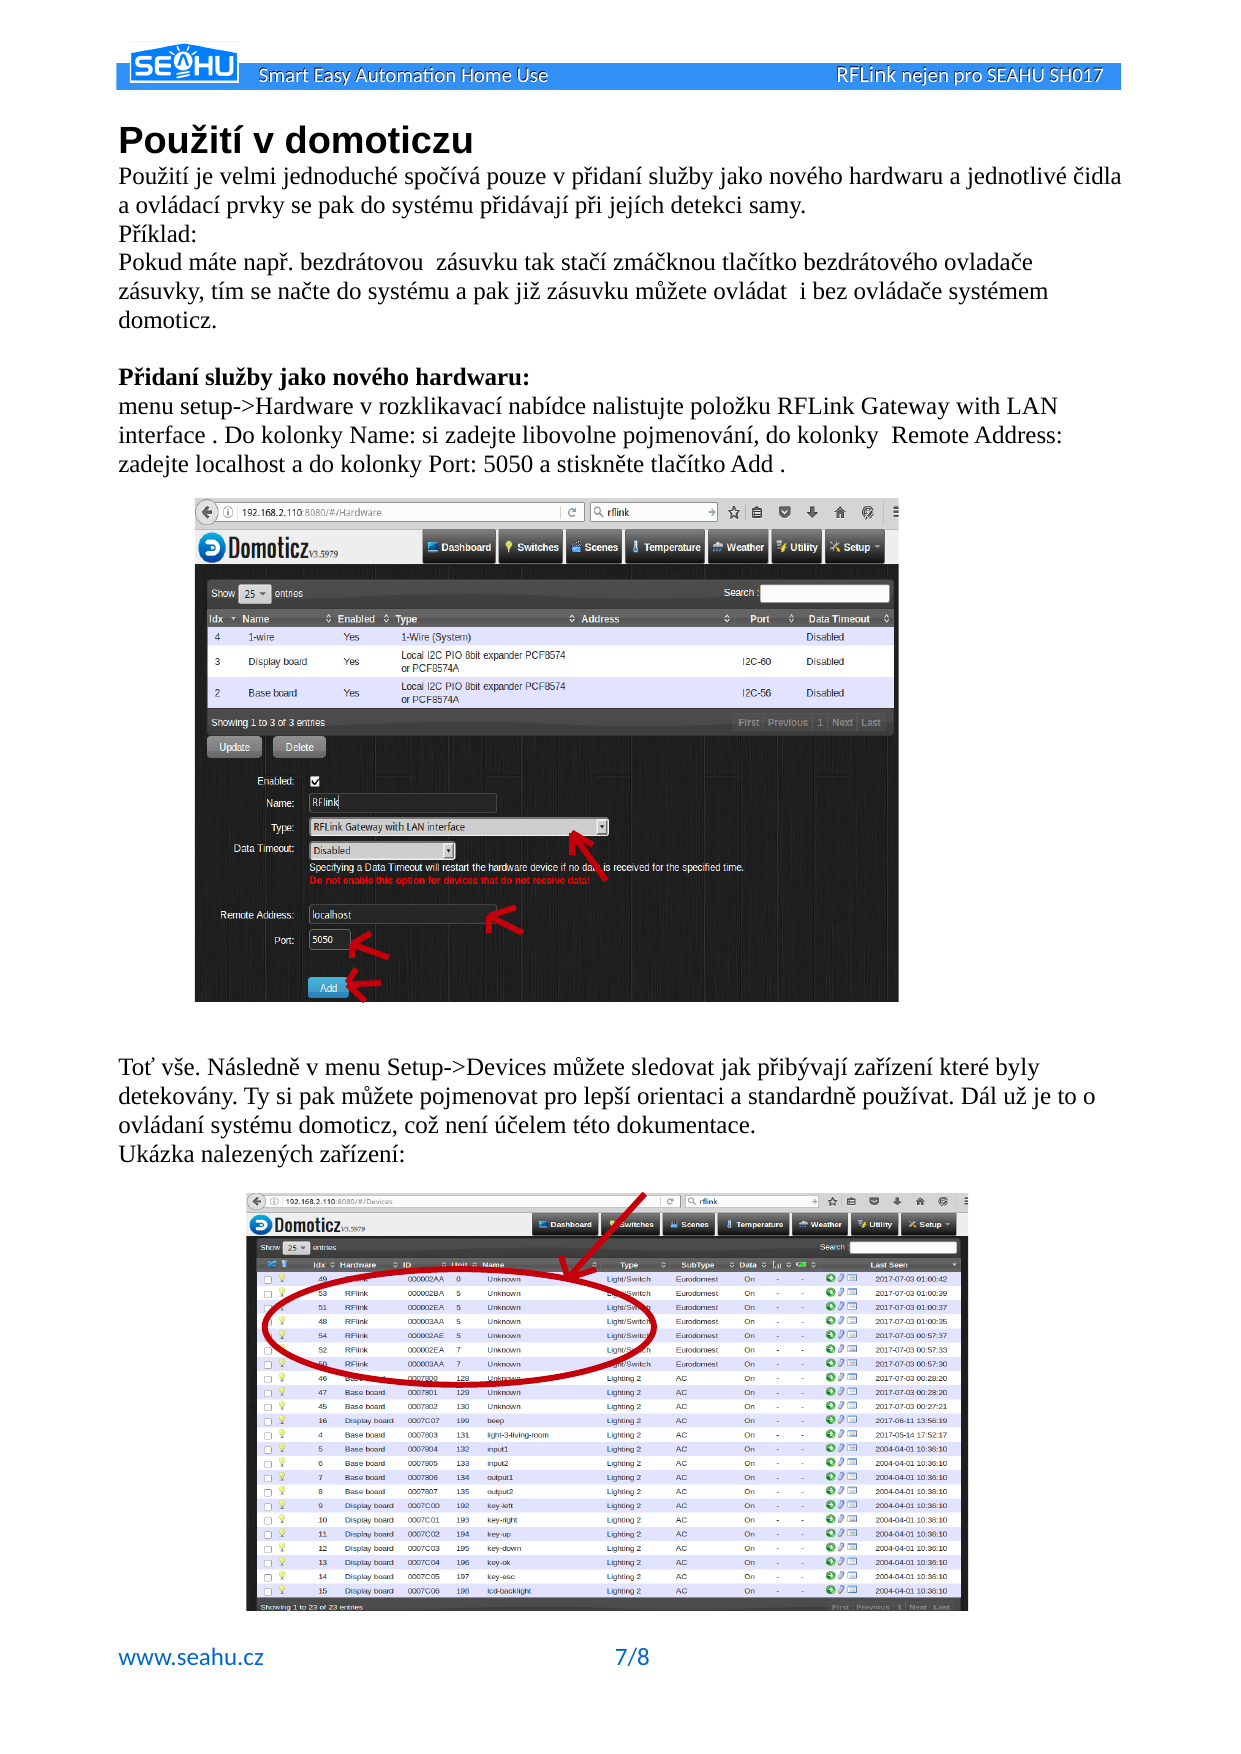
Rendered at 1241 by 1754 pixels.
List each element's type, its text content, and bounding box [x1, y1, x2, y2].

text Příklad: [118, 219, 1122, 247]
text Přidaní služby jako nového hardwaru: [118, 362, 1122, 391]
picture [194, 498, 899, 1002]
picture [129, 41, 239, 83]
text Toť vše. Následně v menu Setup->Devices můžete sledovat jak přibývají zařízení které byly detekovány. Ty si pak můžete pojmenovat pro lepší orientaci a standardně používat. Dál už je to o ovládaní systému domoticz, což není účelem této dokumentace. [118, 1052, 1122, 1139]
picture [246, 1193, 969, 1611]
text Použití je velmi jednoduché spočívá pouze v přidaní služby jako nového hardwaru a jednotlivé čidla a ovládací prvky se pak do systému přidávají při jejích detekci samy. [118, 161, 1122, 219]
text Ukázka nalezených zařízení: [118, 1139, 1122, 1167]
picture [268, 1273, 650, 1381]
text Pokud máte např. bezdrátovou zásuvku tak stačí zmáčknou tlačítko bezdrátového ovladače zásuvky, tím se načte do systému a pak již zásuvku můžete ovládat i bez ovládače systémem domoticz. [118, 247, 1122, 334]
text menu setup->Hardware v rozklikavací nabídce nalistujte položku RFLink Gateway with LAN interface . Do kolonky Name: si zadejte libovolne pojmenování, do kolonky Remote Address: zadejte localhost a do kolonky Port: 5050 a stiskněte tlačítko Add . [118, 391, 1122, 477]
text Použití v domoticzu [118, 118, 1122, 161]
